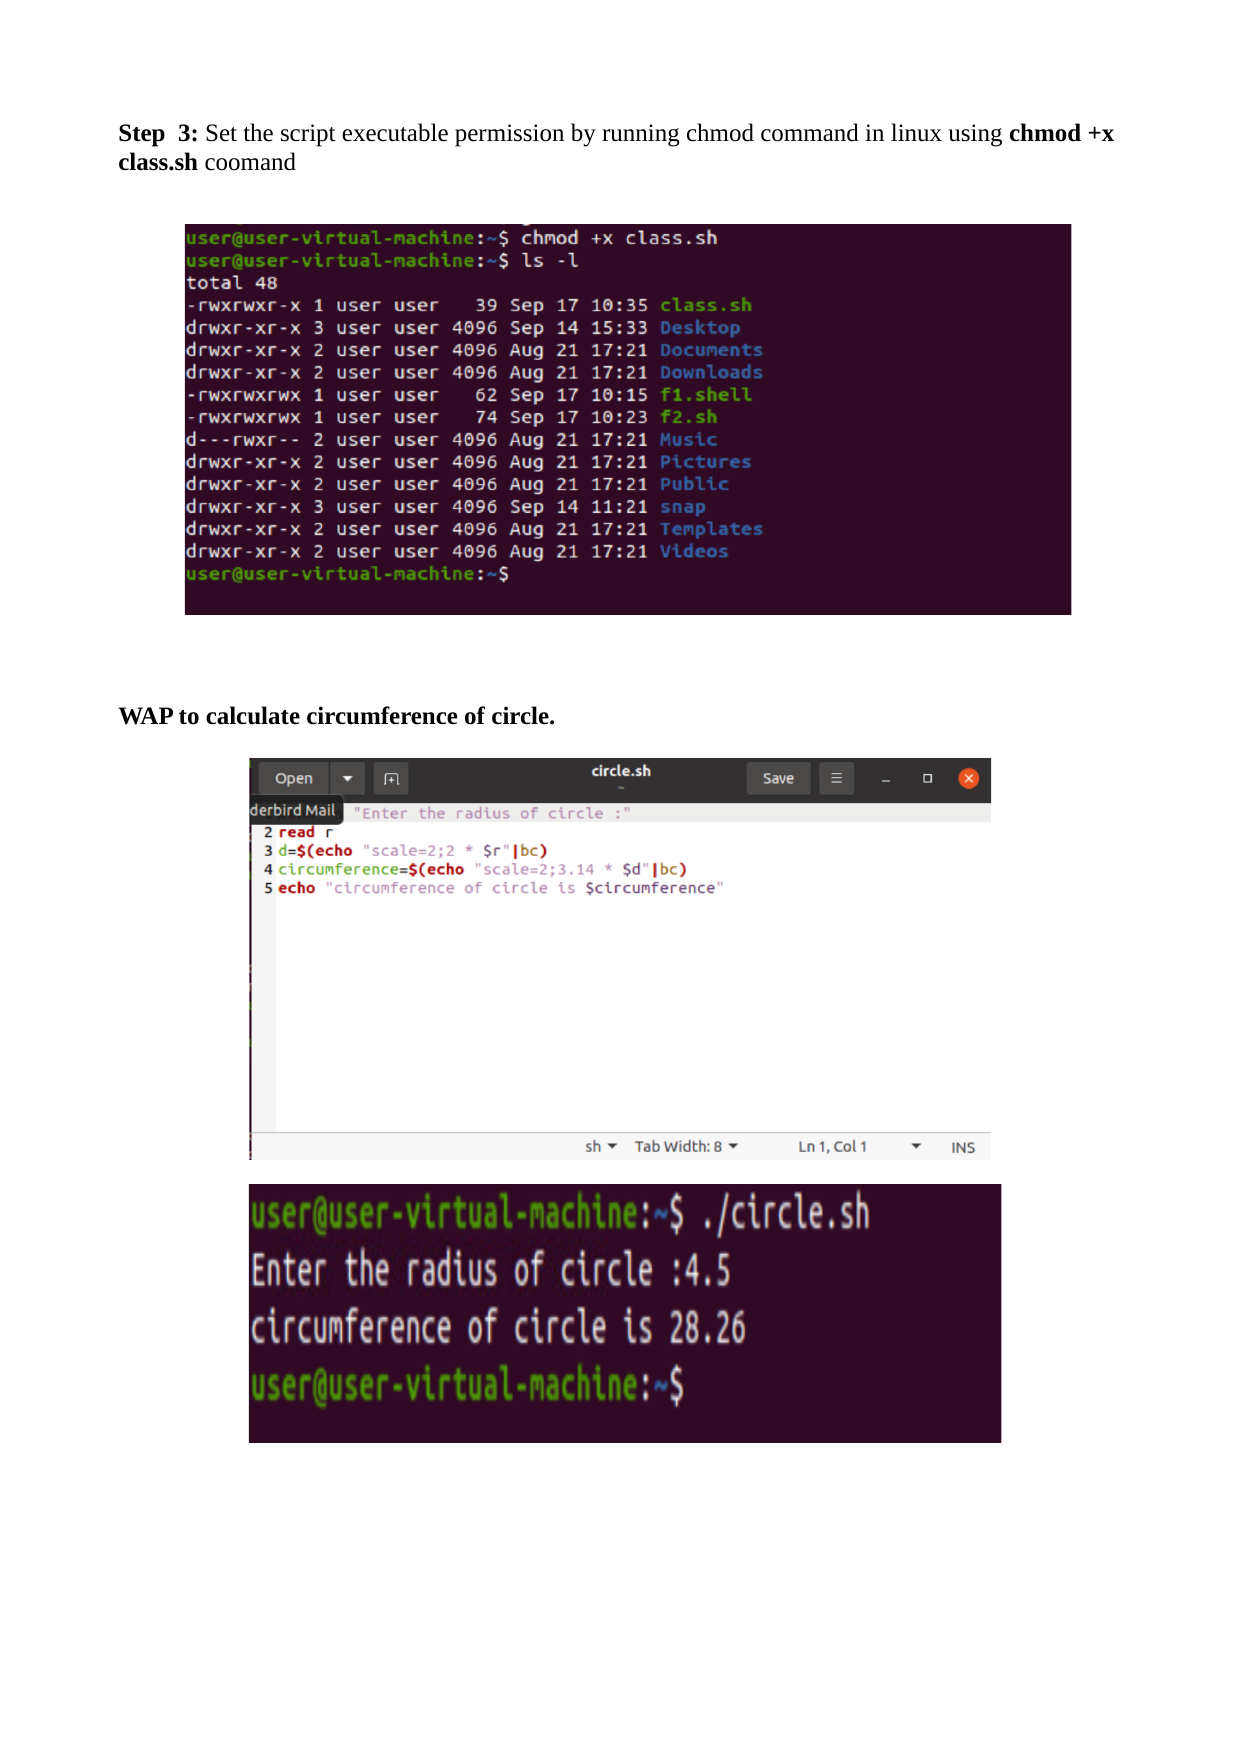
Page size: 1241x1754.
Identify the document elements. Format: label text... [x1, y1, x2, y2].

picture [184, 224, 1072, 615]
picture [249, 758, 992, 1160]
picture [248, 1184, 1002, 1443]
text Step 3: Set the script executable permission by running chmod command in linux using chmod +x class.sh coomand [118, 118, 1122, 176]
text WAP to calculate circumference of circle. [118, 701, 1122, 730]
